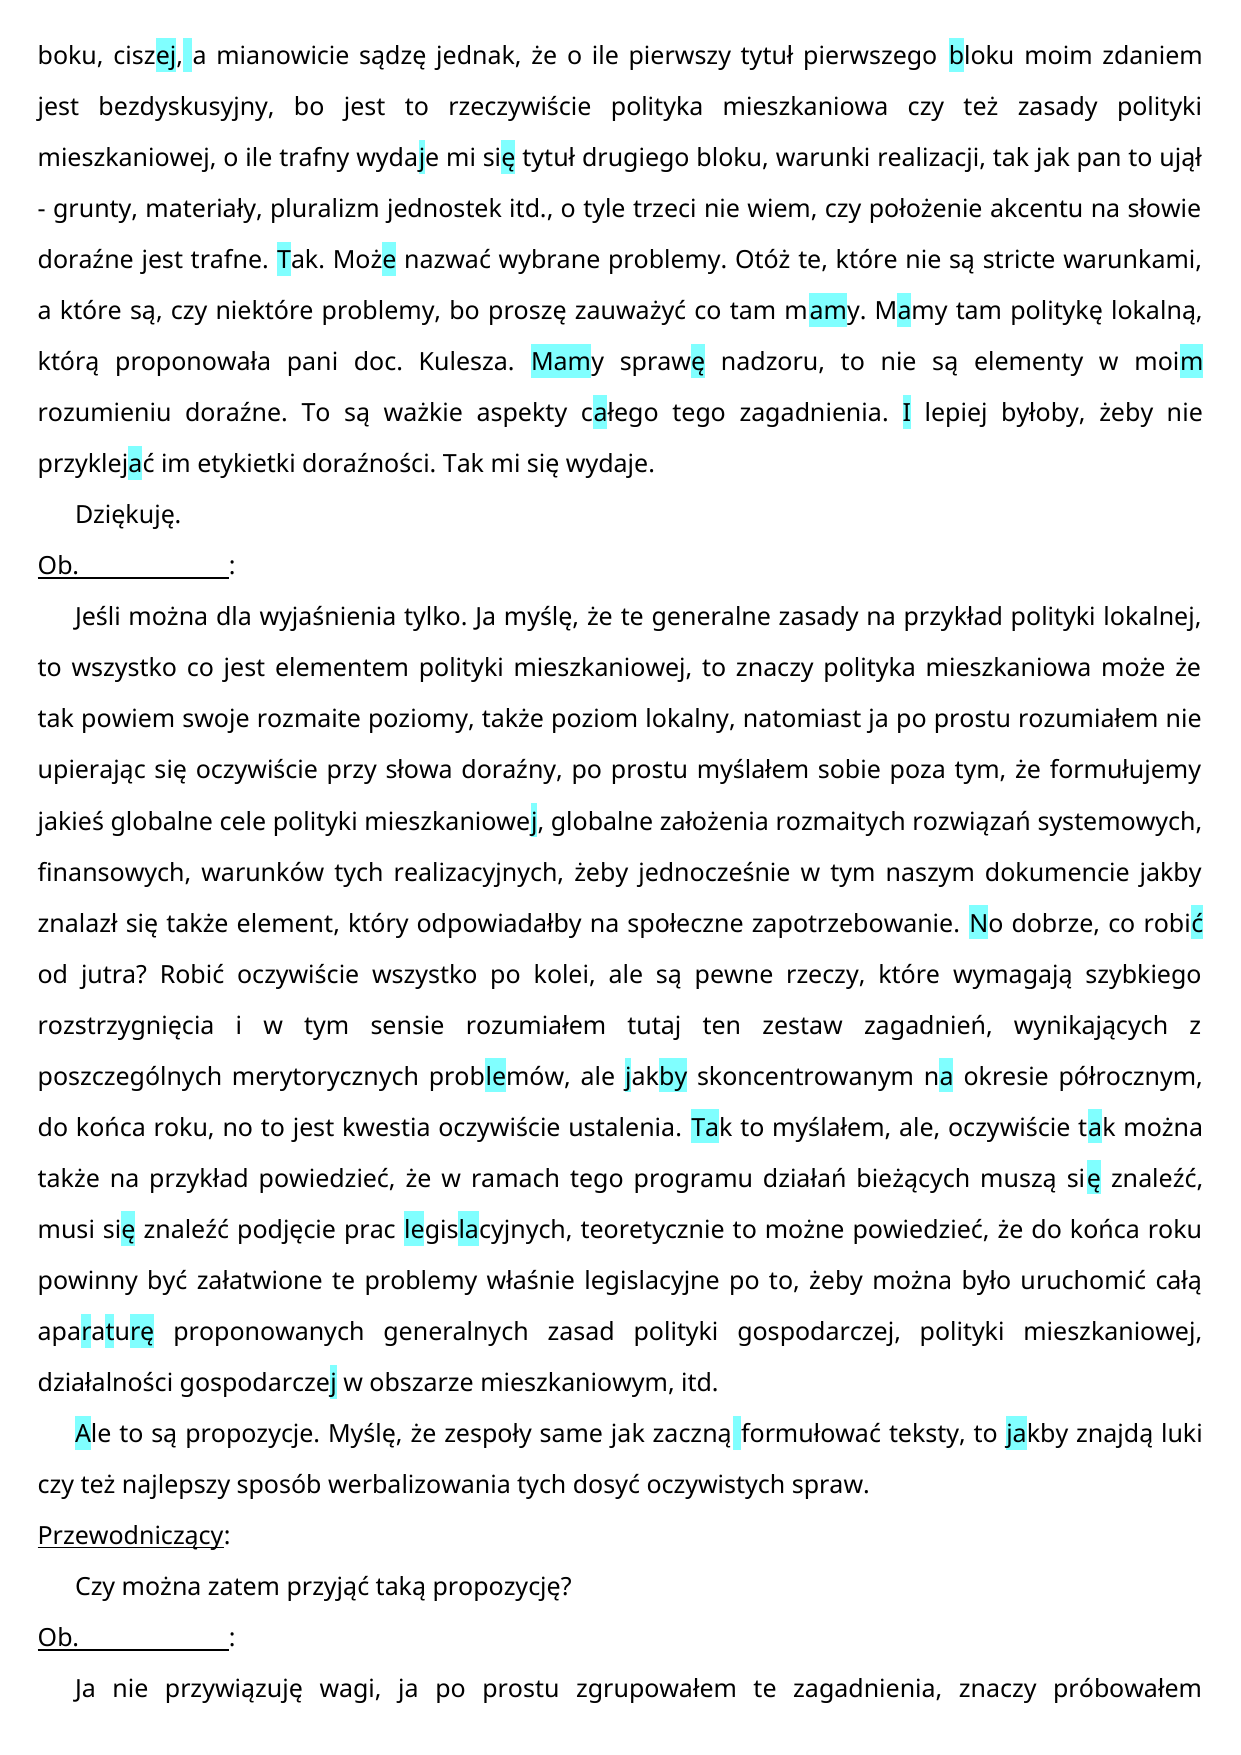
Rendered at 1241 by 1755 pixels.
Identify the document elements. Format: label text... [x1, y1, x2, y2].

text boku, ciszej, a mianowicie sądzę jednak, że o ile pierwszy tytuł pierwszego bloku moim zdaniem jest bezdyskusyjny, bo jest to rzeczywiście polityka mieszkaniowa czy też zasady polityki mieszkaniowej, o ile trafny wydaje mi się tytuł drugiego bloku, warunki realizacji, tak jak pan to ujął - grunty, materiały, pluralizm jednostek itd., o tyle trzeci nie wiem, czy położenie akcentu na słowie doraźne jest trafne. Tak. Może nazwać wybrane problemy. Otóż te, które nie są stricte warunkami, a które są, czy niektóre problemy, bo proszę zauważyć co tam mamy. Mamy tam politykę lokalną, którą proponowała pani doc. Kulesza. Mamy sprawę nadzoru, to nie są elementy w moim rozumieniu doraźne. To są ważkie aspekty całego tego zagadnienia. I lepiej byłoby, żeby nie przyklejać im etykietki doraźności. Tak mi się wydaje. [37, 37, 1203, 480]
text Ob. : [37, 1620, 1203, 1654]
text Przewodniczący: [37, 1518, 1203, 1552]
text Ob. : [37, 548, 1203, 582]
text Dziękuję. [37, 497, 1203, 531]
text Jeśli można dla wyjaśnienia tylko. Ja myślę, że te generalne zasady na przykład polityki lokalnej, to wszystko co jest elementem polityki mieszkaniowej, to znaczy polityka mieszkaniowa może że tak powiem swoje rozmaite poziomy, także poziom lokalny, natomiast ja po prostu rozumiałem nie upierając się oczywiście przy słowa doraźny, po prostu myślałem sobie poza tym, że formułujemy jakieś globalne cele polityki mieszkaniowej, globalne założenia rozmaitych rozwiązań systemowych, finansowych, warunków tych realizacyjnych, żeby jednocześnie w tym naszym dokumencie jakby znalazł się także element, który odpowiadałby na społeczne zapotrzebowanie. No dobrze, co robić od jutra? Robić oczywiście wszystko po kolei, ale są pewne rzeczy, które wymagają szybkiego rozstrzygnięcia i w tym sensie rozumiałem tutaj ten zestaw zagadnień, wynikających z poszczególnych merytorycznych problemów, ale jakby skoncentrowanym na okresie półrocznym, do końca roku, no to jest kwestia oczywiście ustalenia. Tak to myślałem, ale, oczywiście tak można także na przykład powiedzieć, że w ramach tego programu działań bieżących muszą się znaleźć, musi się znaleźć podjęcie prac legislacyjnych, teoretycznie to możne powiedzieć, że do końca roku powinny być załatwione te problemy właśnie legislacyjne po to, żeby można było uruchomić całą aparaturę proponowanych generalnych zasad polityki gospodarczej, polityki mieszkaniowej, działalności gospodarczej w obszarze mieszkaniowym, itd. [37, 599, 1203, 1399]
text Ale to są propozycje. Myślę, że zespoły same jak zaczną formułować teksty, to jakby znajdą luki czy też najlepszy sposób werbalizowania tych dosyć oczywistych spraw. [37, 1416, 1203, 1501]
text Ja nie przywiązuję wagi, ja po prostu zgrupowałem te zagadnienia, znaczy próbowałem [37, 1671, 1203, 1705]
text Czy można zatem przyjąć taką propozycję? [37, 1569, 1203, 1603]
